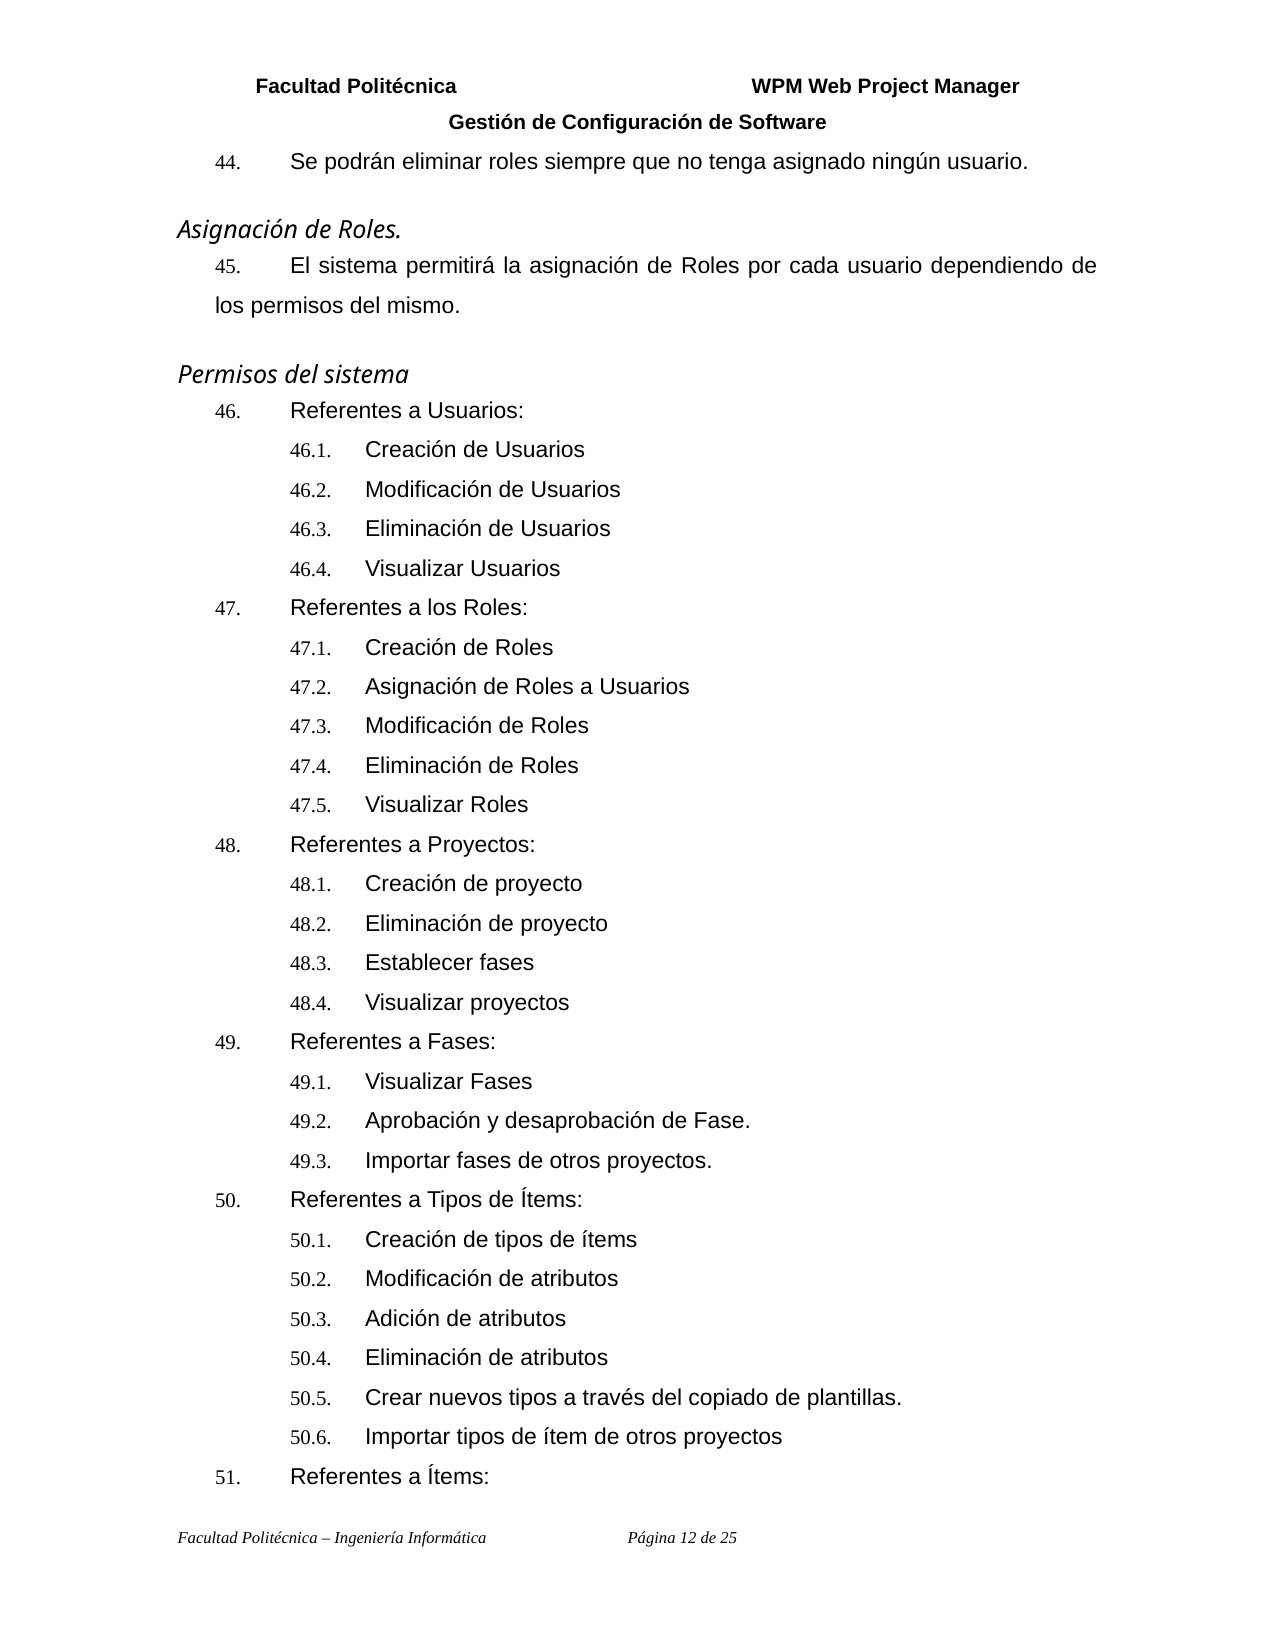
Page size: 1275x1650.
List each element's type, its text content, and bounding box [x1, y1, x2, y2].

list Creación de tipos de ítems [290, 1226, 1098, 1252]
list Importar tipos de ítem de otros proyectos [290, 1423, 1098, 1449]
list Eliminación de Roles [290, 752, 1098, 778]
list Creación de Roles [290, 633, 1098, 660]
list Visualizar Usuarios [290, 554, 1098, 581]
list Eliminación de proyecto [290, 910, 1098, 936]
list Modificación de Usuarios [290, 476, 1098, 502]
list Referentes a Tipos de Ítems: [215, 1186, 1098, 1213]
list Referentes a Usuarios: [215, 397, 1098, 423]
text Permisos del sistema [177, 356, 1098, 390]
list Referentes a Ítems: [215, 1463, 1098, 1489]
text Asignación de Roles. [177, 212, 1098, 246]
list Visualizar proyectos [290, 989, 1098, 1015]
list Creación de Usuarios [290, 436, 1098, 462]
list Visualizar Fases [290, 1068, 1098, 1094]
list Eliminación de Usuarios [290, 515, 1098, 541]
list Modificación de atributos [290, 1265, 1098, 1292]
list Referentes a Fases: [215, 1028, 1098, 1055]
list Visualizar Roles [290, 791, 1098, 818]
list Se podrán eliminar roles siempre que no tenga asignado ningún usuario. [215, 148, 1098, 174]
list Eliminación de atributos [290, 1344, 1098, 1371]
list El sistema permitirá la asignación de Roles por cada usuario dependiendo de los permisos del mismo. [215, 252, 1098, 318]
list Aprobación y desaprobación de Fase. [290, 1107, 1098, 1134]
list Adición de atributos [290, 1305, 1098, 1331]
list Importar fases de otros proyectos. [290, 1147, 1098, 1173]
list Creación de proyecto [290, 870, 1098, 897]
list Crear nuevos tipos a través del copiado de plantillas. [290, 1384, 1098, 1410]
list Referentes a Proyectos: [215, 831, 1098, 857]
list Modificación de Roles [290, 712, 1098, 739]
list Asignación de Roles a Usuarios [290, 673, 1098, 699]
list Establecer fases [290, 949, 1098, 976]
list Referentes a los Roles: [215, 594, 1098, 620]
